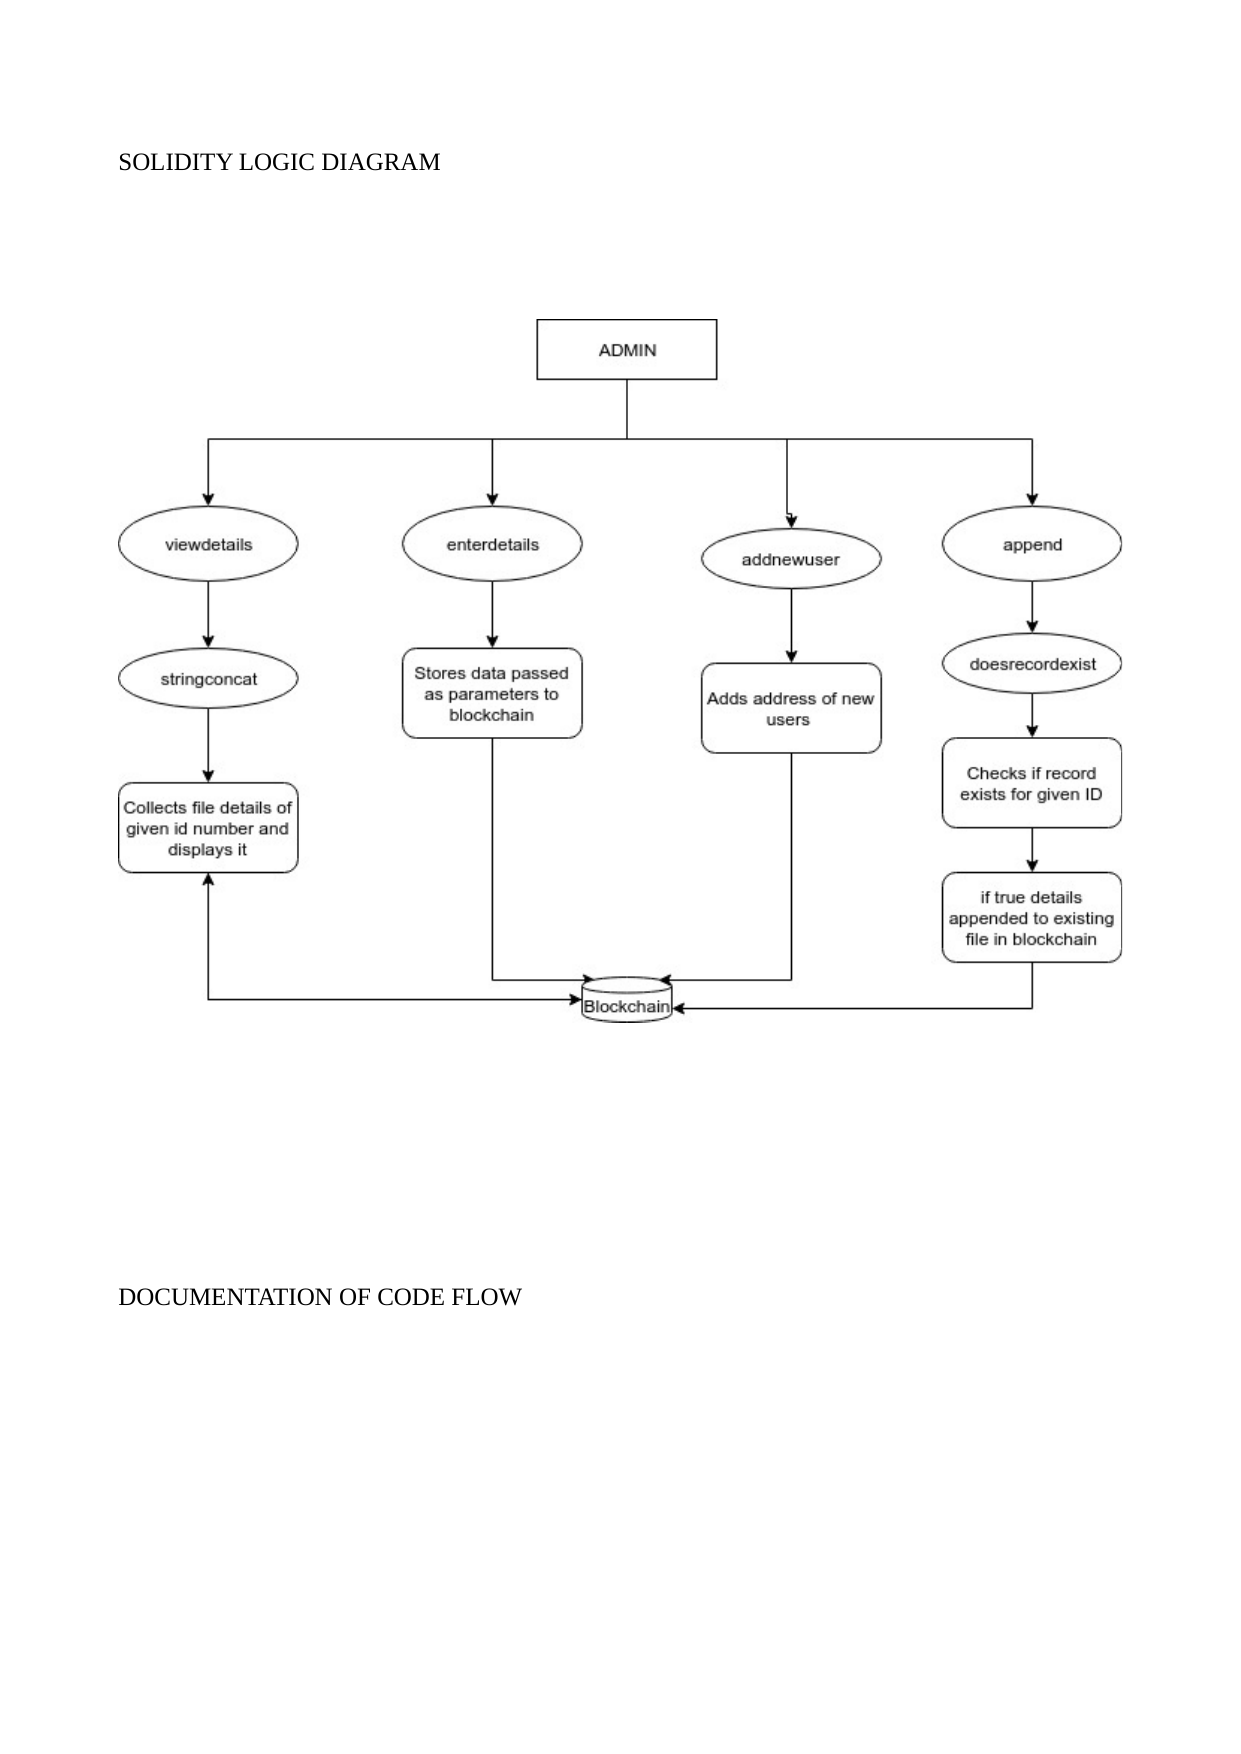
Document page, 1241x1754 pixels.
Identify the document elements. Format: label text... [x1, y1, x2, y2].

picture [118, 319, 1123, 1023]
text SOLIDITY LOGIC DIAGRAM [118, 147, 1122, 319]
text DOCUMENTATION OF CODE FLOW [118, 1282, 1122, 1311]
